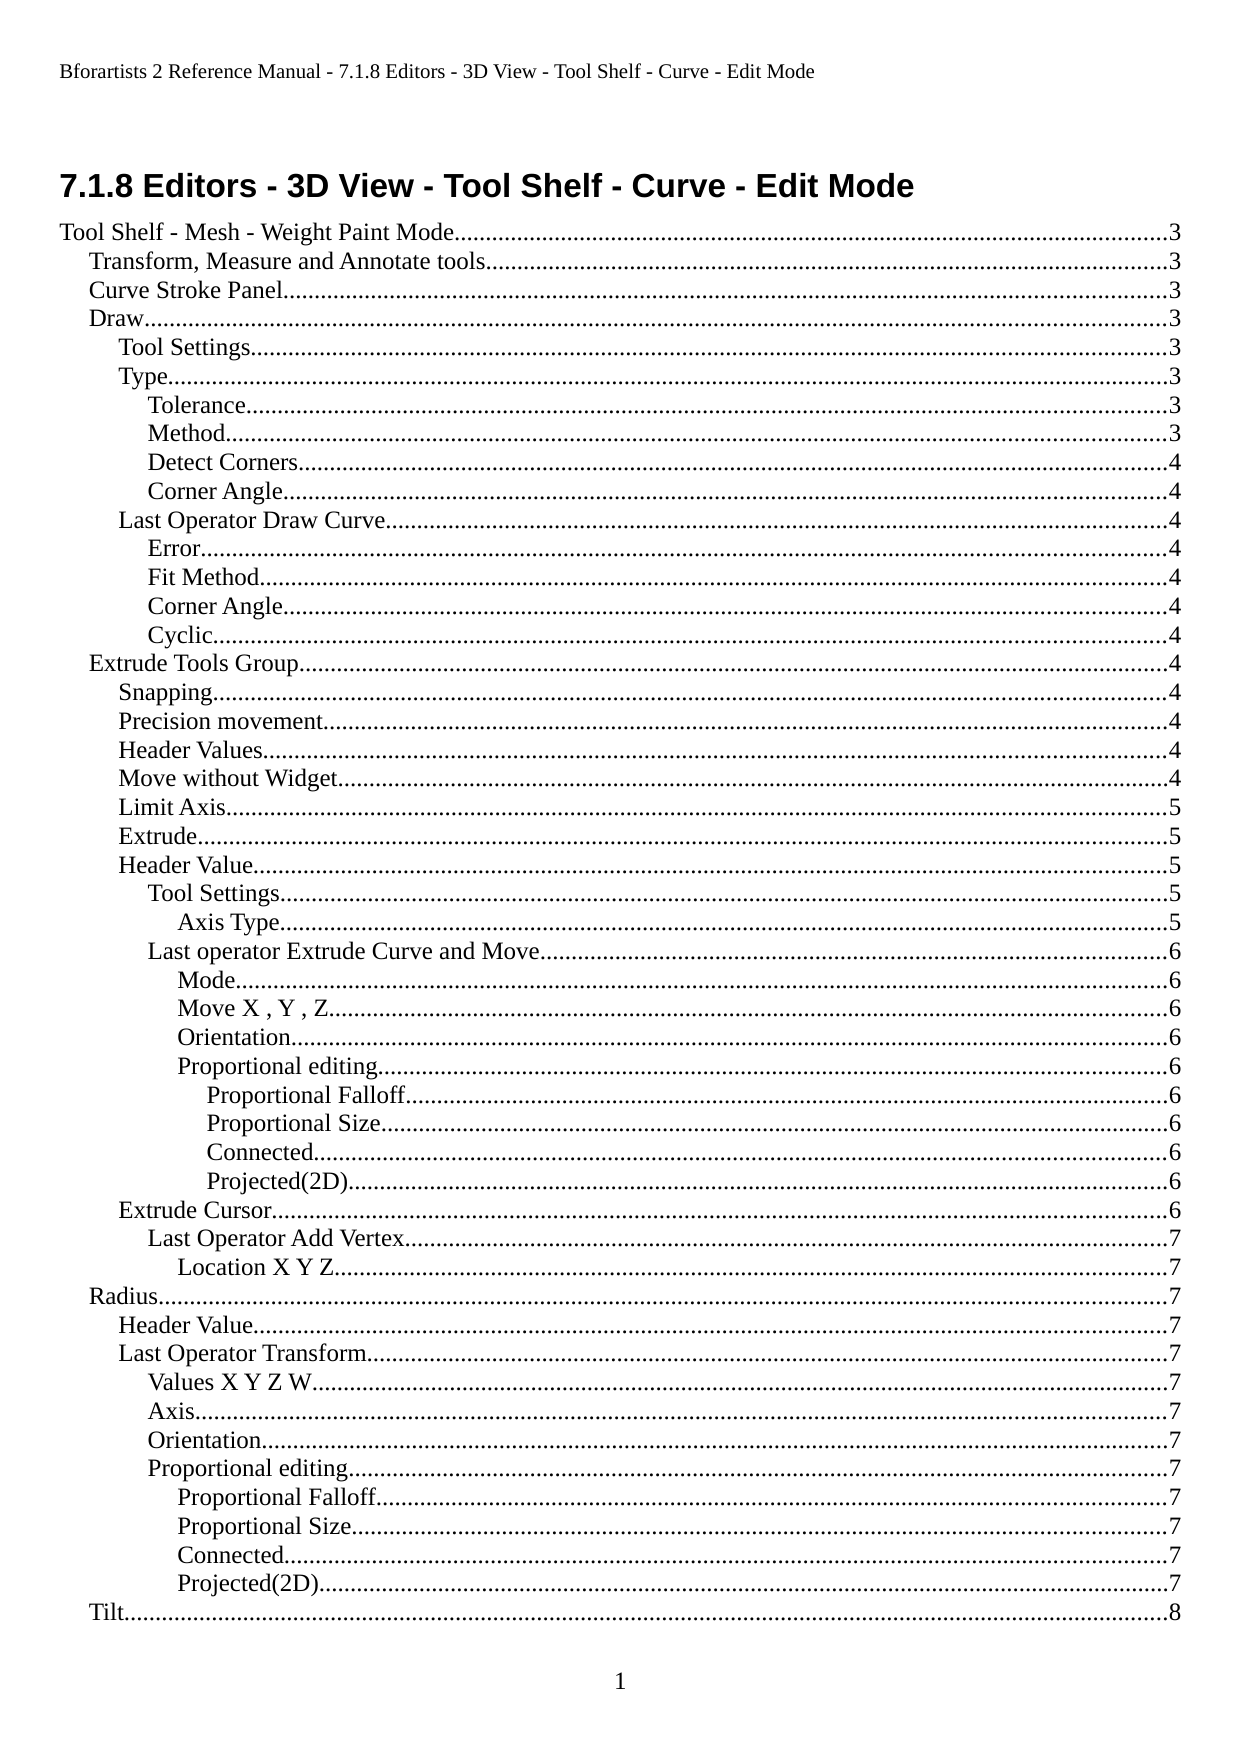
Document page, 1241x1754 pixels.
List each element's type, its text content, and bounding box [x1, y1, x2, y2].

text Orientation 7 [147, 1425, 1181, 1453]
text Tool Settings 3 [118, 332, 1181, 361]
text Snapping 4 [118, 677, 1181, 706]
text Move X , Y , Z 6 [177, 993, 1181, 1022]
text Proportional Falloff 7 [177, 1482, 1181, 1511]
text Corner Angle 4 [147, 591, 1181, 620]
text Detect Corners 4 [147, 447, 1181, 476]
text Last operator Extrude Curve and Move 6 [147, 936, 1181, 965]
text Method 3 [147, 418, 1181, 447]
text Header Value 7 [118, 1310, 1181, 1338]
text Cyclic 4 [147, 620, 1181, 648]
text Location X Y Z 7 [177, 1252, 1181, 1281]
text Tilt 8 [88, 1597, 1181, 1626]
text Axis Type 5 [177, 907, 1181, 936]
text Tolerance 3 [147, 390, 1181, 418]
text Last Operator Draw Curve 4 [118, 505, 1181, 533]
text Extrude Cursor 6 [118, 1195, 1181, 1223]
text Tool Shelf - Mesh - Weight Paint Mode 3 [59, 217, 1181, 246]
text Proportional Size 7 [177, 1511, 1181, 1540]
text Radius 7 [88, 1281, 1181, 1310]
text Extrude 5 [118, 821, 1181, 850]
text Last Operator Add Vertex 7 [147, 1223, 1181, 1252]
text Last Operator Transform 7 [118, 1338, 1181, 1367]
text Transform, Measure and Annotate tools 3 [88, 246, 1181, 275]
text Fit Method 4 [147, 562, 1181, 591]
text Corner Angle 4 [147, 476, 1181, 505]
text Proportional Falloff 6 [206, 1080, 1181, 1108]
text Error 4 [147, 533, 1181, 562]
text Projected(2D) 7 [177, 1568, 1181, 1597]
subtitle 7.1.8 Editors - 3D View - Tool Shelf - Curve - Edit Mode [59, 166, 1181, 205]
text Values X Y Z W 7 [147, 1367, 1181, 1396]
text Proportional Size 6 [206, 1108, 1181, 1137]
text Proportional editing 6 [177, 1051, 1181, 1080]
text Connected 7 [177, 1540, 1181, 1568]
text Header Value 5 [118, 850, 1181, 878]
text Extrude Tools Group 4 [88, 648, 1181, 677]
text Projected(2D) 6 [206, 1166, 1181, 1195]
text Limit Axis 5 [118, 792, 1181, 821]
text Connected 6 [206, 1137, 1181, 1166]
text Curve Stroke Panel 3 [88, 275, 1181, 303]
text Axis 7 [147, 1396, 1181, 1425]
text Draw 3 [88, 303, 1181, 332]
text Orientation 6 [177, 1022, 1181, 1051]
text Precision movement 4 [118, 706, 1181, 735]
text Proportional editing 7 [147, 1453, 1181, 1482]
text Type 3 [118, 361, 1181, 390]
text Tool Settings 5 [147, 878, 1181, 907]
text Mode 6 [177, 965, 1181, 993]
text Header Values 4 [118, 735, 1181, 763]
text Move without Widget 4 [118, 763, 1181, 792]
